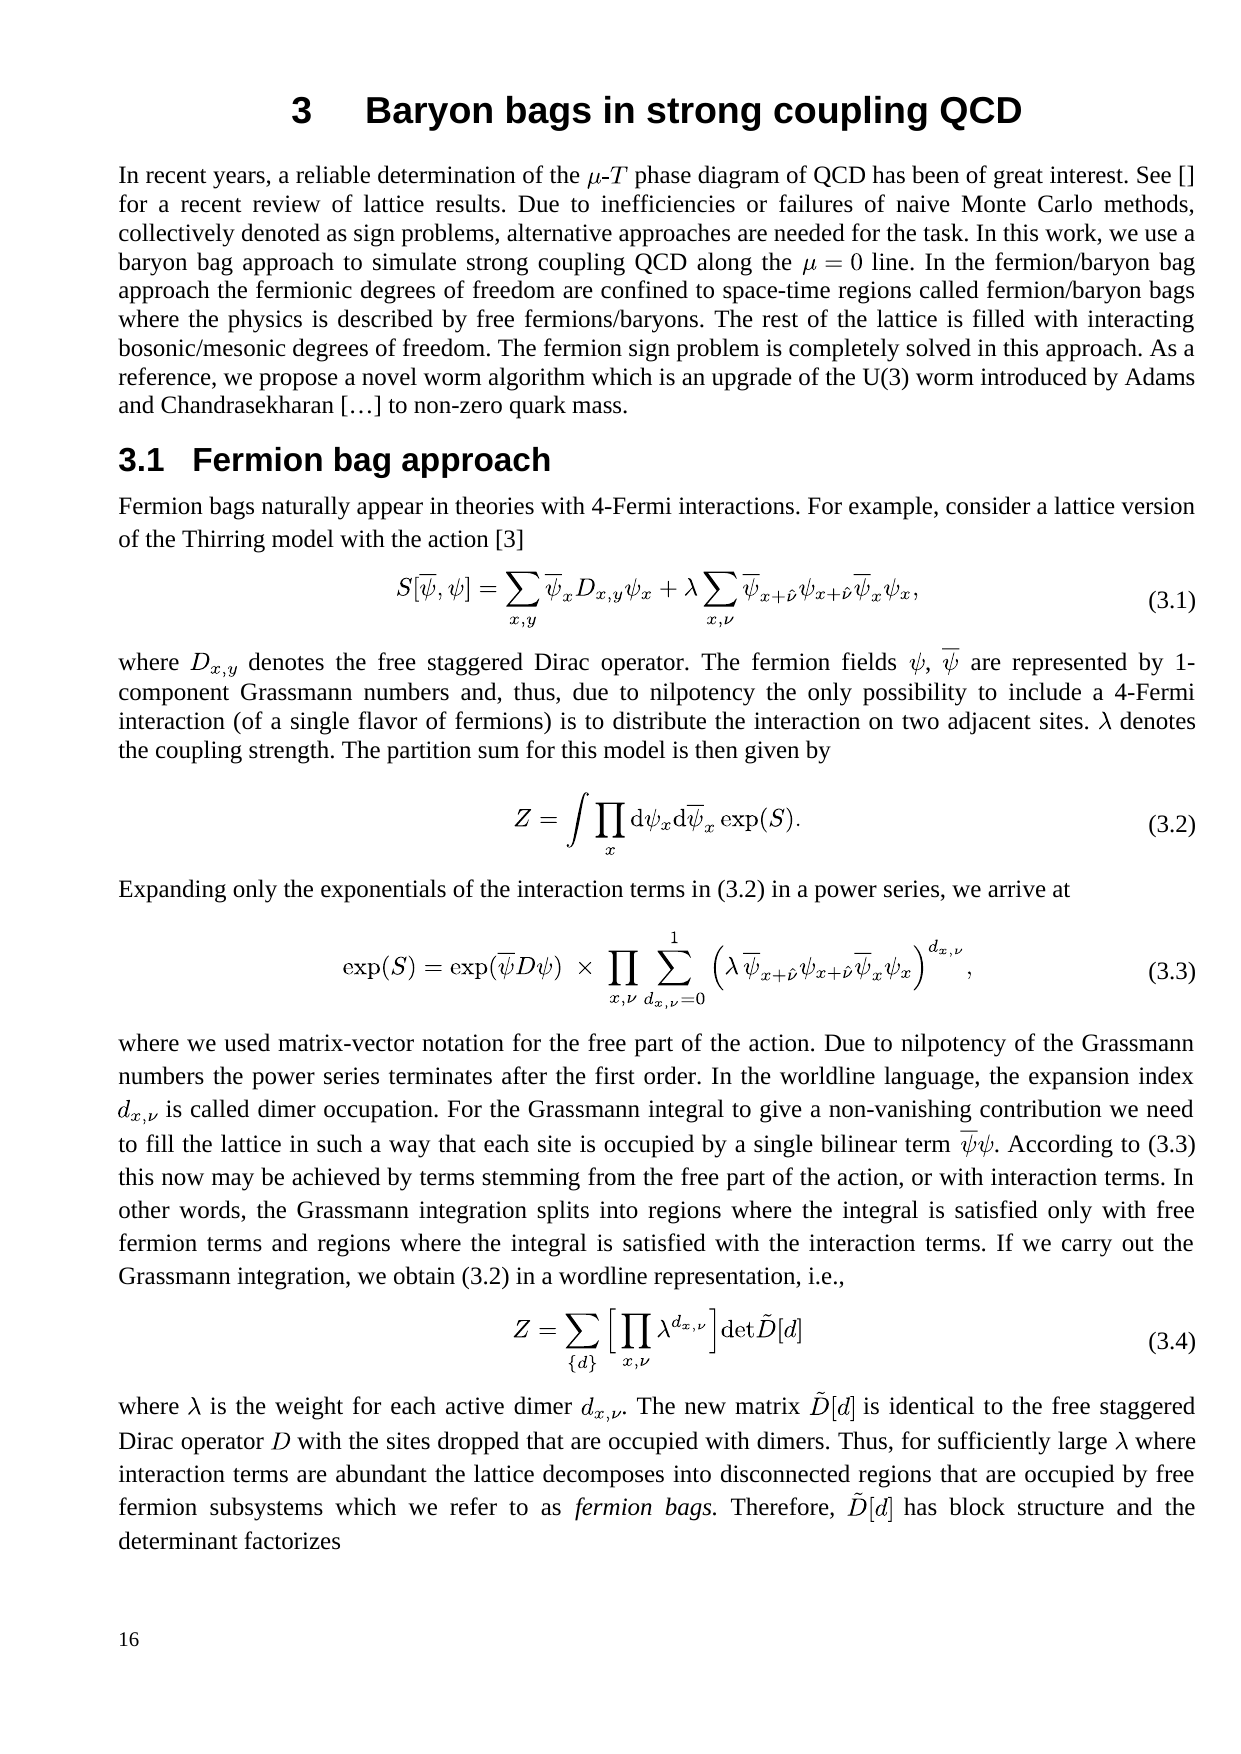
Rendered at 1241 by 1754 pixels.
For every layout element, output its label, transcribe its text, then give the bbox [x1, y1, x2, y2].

text [118, 931, 673, 1009]
subtitle Fermion bag approach [118, 440, 1196, 478]
text where denotes the free staggered Dirac operator. The fermion fields , are represented by 1-component Grassmann numbers and, thus, due to nilpotency the only possibility to include a 4-Fermi interaction (of a single flavor of fermions) is to distribute the interaction on two adjacent sites. denotes the coupling strength. The partition sum for this model is then given by [118, 647, 1196, 763]
text [118, 572, 522, 628]
text [118, 1308, 610, 1373]
text where is the weight for each active dimer . The new matrix is identical to the free staggered Dirac operator with the sites dropped that are occupied with dimers. Thus, for sufficiently large where interaction terms are abundant the lattice decomposes into disconnected regions that are occupied by free fermion subsystems which we refer to as fermion bags. Therefore, has block structure and the determinant factorizes [118, 1391, 1196, 1555]
text (3.1) [721, 572, 1196, 628]
text (3.2) [589, 792, 1196, 855]
text Expanding only the exponentials of the interaction terms in (3.2) in a power series, we arrive at [118, 874, 1196, 903]
text Fermion bags naturally appear in theories with 4-Fermi interactions. For example, consider a lattice version of the Thirring model with the action [3] [118, 491, 1196, 553]
text (3.4) [592, 1308, 1196, 1373]
text In recent years, a reliable determination of the phase diagram of QCD has been of great interest. See [] for a recent review of lattice results. Due to inefficiencies or failures of naive Monte Carlo methods, collectively denoted as sign problems, alternative approaches are needed for the task. In this work, we use a baryon bag approach to simulate strong coupling QCD along the line. In the fermion/baryon bag approach the fermionic degrees of freedom are confined to space-time regions called fermion/baryon bags where the physics is described by free fermions/baryons. The rest of the lattice is filled with interacting bosonic/mesonic degrees of freedom. The fermion sign problem is completely solved in this approach. As a reference, we propose a novel worm algorithm which is an upgrade of the U(3) worm introduced by Adams and Chandrasekharan […] to non-zero quark mass. [118, 161, 1196, 419]
text where we used matrix-vector notation for the free part of the action. Due to nilpotency of the Grassmann numbers the power series terminates after the first order. In the worldline language, the expansion index is called dimer occupation. For the Grassmann integral to give a non-vanishing contribution we need to fill the lattice in such a way that each site is occupied by a single bilinear term . According to (3.3) this now may be achieved by terms stemming from the free part of the action, or with interaction terms. In other words, the Grassmann integration splits into regions where the integral is satisfied only with free fermion terms and regions where the integral is satisfied with the interaction terms. If we carry out the Grassmann integration, we obtain (3.2) in a wordline representation, i.e., [118, 1028, 1196, 1289]
subtitle Baryon bags in strong coupling QCD [118, 89, 1196, 132]
text [118, 792, 605, 855]
text (3.3) [667, 931, 1196, 1009]
